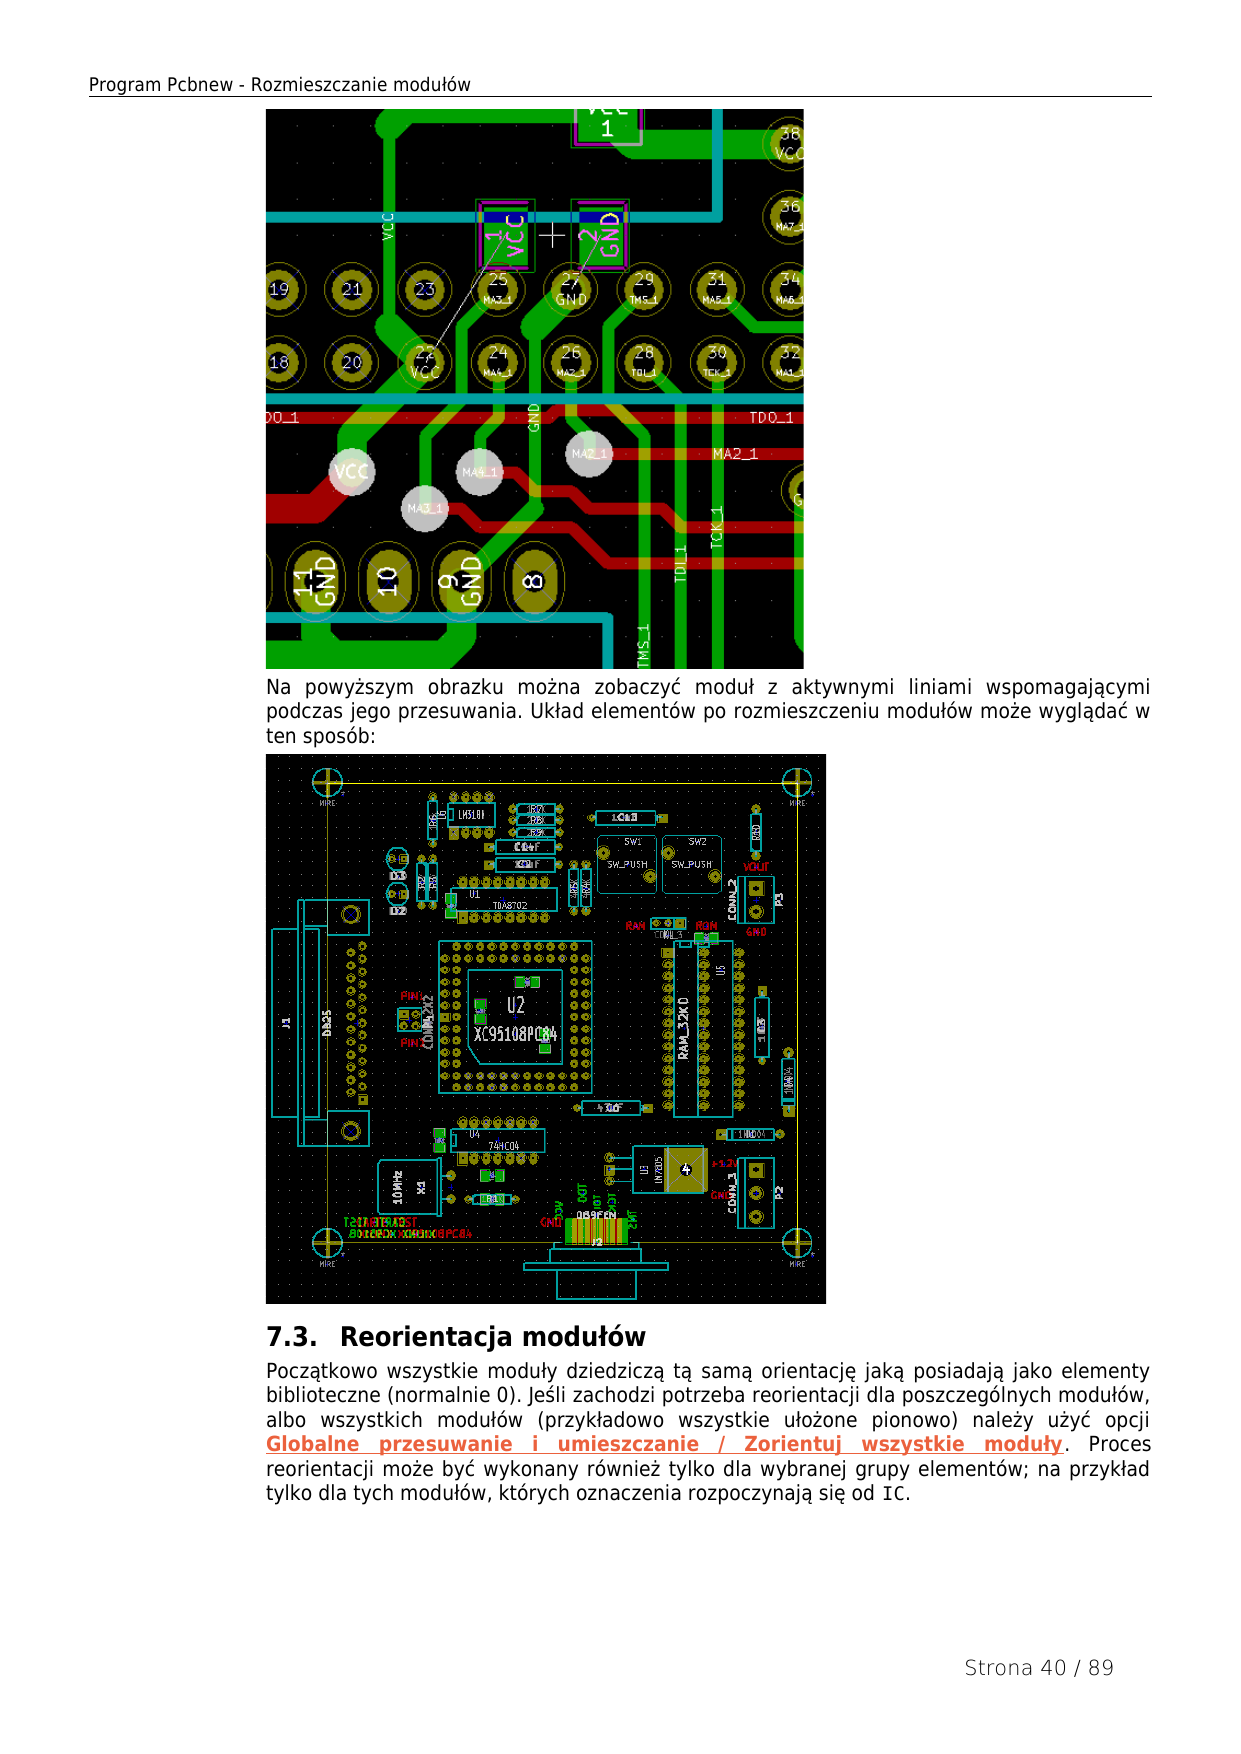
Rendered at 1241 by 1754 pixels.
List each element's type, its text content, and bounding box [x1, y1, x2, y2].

picture [265, 754, 827, 1304]
text Na powyższym obrazku można zobaczyć moduł z aktywnymi liniami wspomagającymi podczas jego przesuwania. Układ elementów po rozmieszczeniu modułów może wyglądać w ten sposób: [266, 675, 1152, 748]
picture [265, 109, 804, 669]
text Początkowo wszystkie moduły dziedziczą tą samą orientację jaką posiadają jako elementy biblioteczne (normalnie 0). Jeśli zachodzi potrzeba reorientacji dla poszczególnych modułów, albo wszystkich modułów (przykładowo wszystkie ułożone pionowo) należy użyć opcji Globalne przesuwanie i umieszczanie / Zorientuj wszystkie moduły. Proces reorientacji może być wykonany również tylko dla wybranej grupy elementów; na przykład tylko dla tych modułów, których oznaczenia rozpoczynają się od IC. [266, 1359, 1152, 1506]
subtitle Reorientacja modułów [266, 1321, 1152, 1353]
